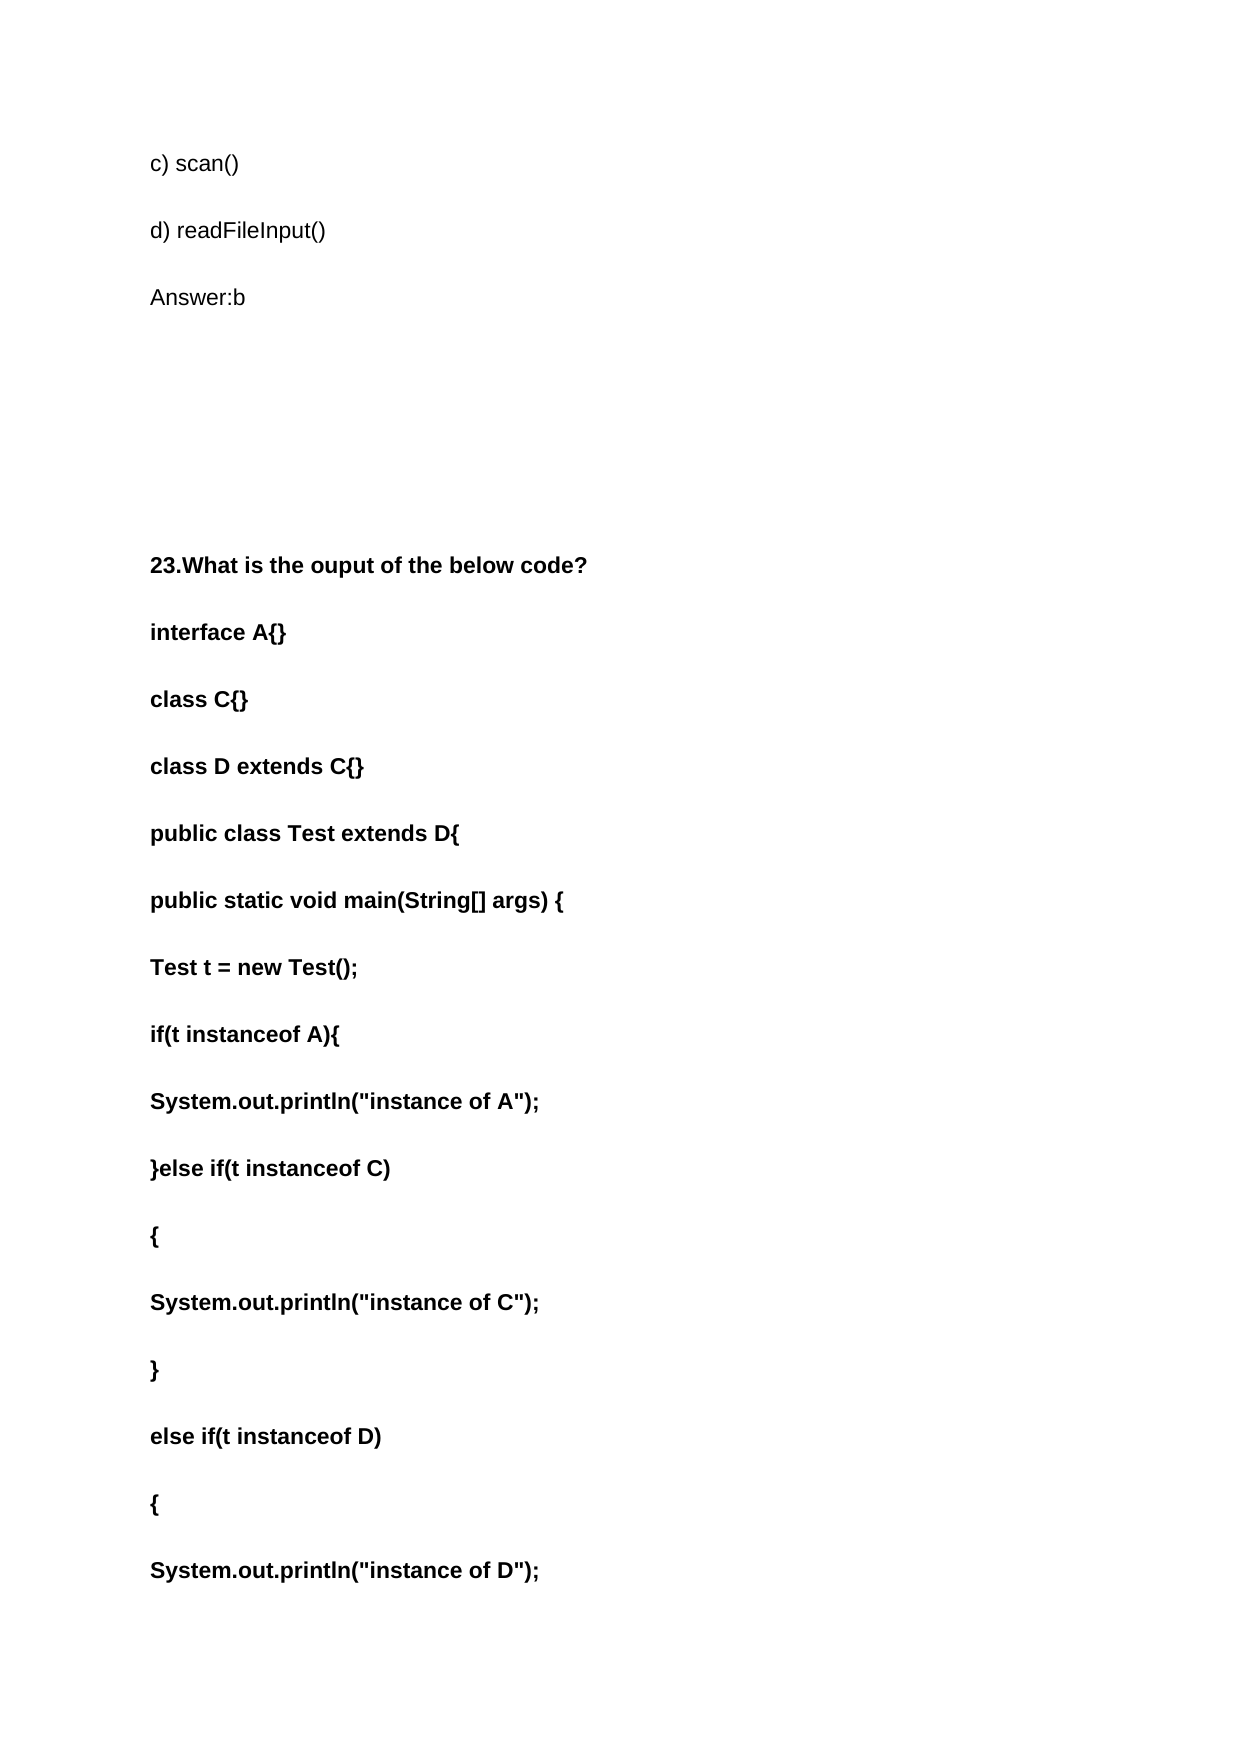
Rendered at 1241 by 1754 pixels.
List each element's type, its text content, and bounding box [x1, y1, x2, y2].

text if(t instanceof A){ [150, 1021, 1090, 1047]
text class C{} [150, 686, 1090, 712]
text d) readFileInput() [150, 217, 1090, 243]
text class D extends C{} [150, 753, 1090, 779]
text { [150, 1222, 1090, 1248]
text System.out.println("instance of D"); [150, 1557, 1090, 1583]
text public class Test extends D{ [150, 820, 1090, 846]
text public static void main(String[] args) { [150, 887, 1090, 913]
text Test t = new Test(); [150, 954, 1090, 980]
text { [150, 1489, 1090, 1516]
text c) scan() [150, 150, 1090, 176]
text } [150, 1356, 1090, 1382]
text System.out.println("instance of C"); [150, 1289, 1090, 1315]
text }else if(t instanceof C) [150, 1155, 1090, 1181]
text Answer:b [150, 284, 1090, 310]
text 23.What is the ouput of the below code? [150, 552, 1090, 578]
text interface A{} [150, 619, 1090, 645]
text else if(t instanceof D) [150, 1423, 1090, 1449]
text System.out.println("instance of A"); [150, 1088, 1090, 1114]
